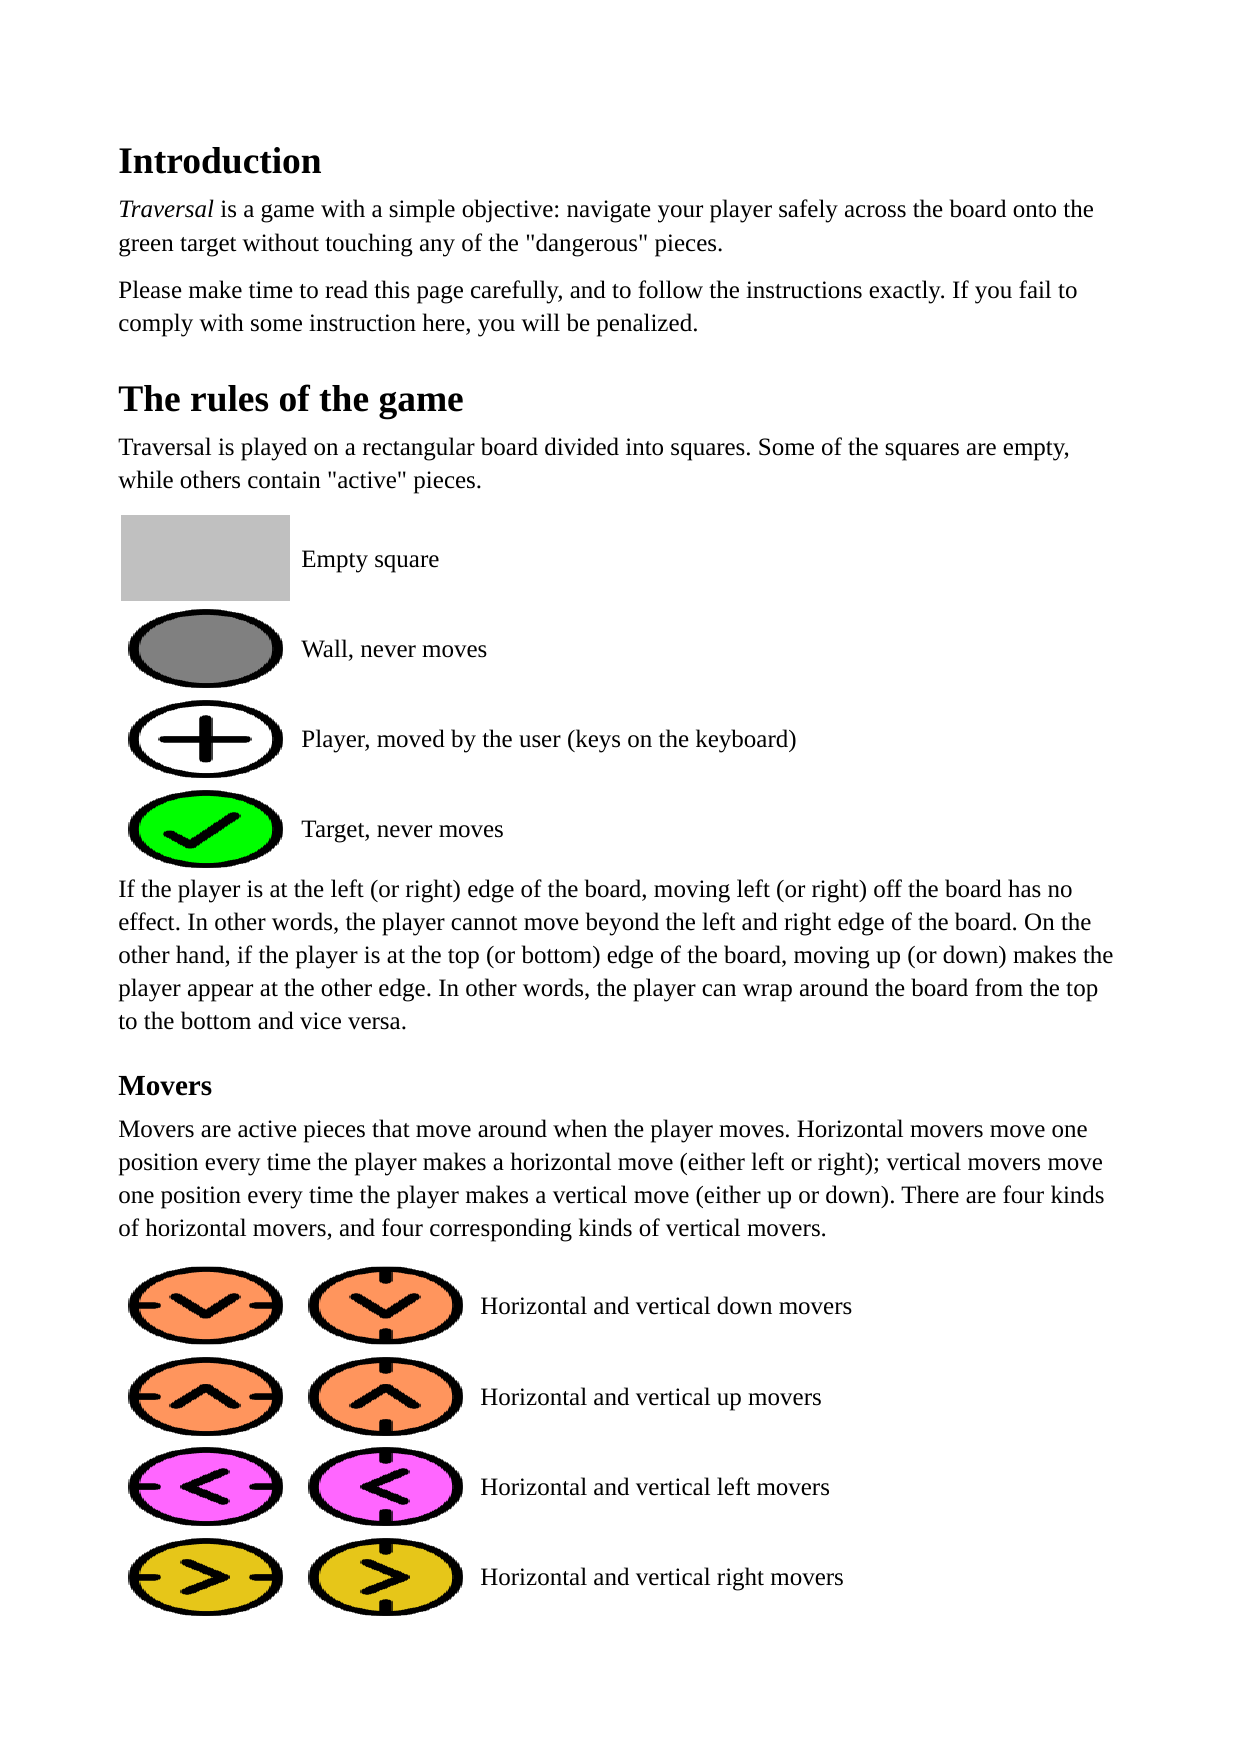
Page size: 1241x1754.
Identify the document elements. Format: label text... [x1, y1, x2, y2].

table_cell [118, 1351, 298, 1441]
picture [121, 606, 290, 691]
subtitle The rules of the game [118, 377, 1122, 420]
table_header Horizontal and vertical down movers [477, 1261, 1122, 1351]
table_cell Target, never moves [298, 784, 1122, 874]
table_cell Horizontal and vertical left movers [477, 1441, 1122, 1531]
text Traversal is played on a rectangular board divided into squares. Some of the squares are empty, while others contain "active" pieces. [118, 432, 1122, 494]
picture [121, 1444, 290, 1529]
table_cell [118, 784, 298, 874]
table_cell [298, 1441, 477, 1531]
table_header [298, 1261, 477, 1351]
picture [301, 1444, 470, 1529]
picture [301, 1263, 470, 1348]
table_cell Wall, never moves [298, 603, 1122, 693]
text Traversal is a game with a simple objective: navigate your player safely across the board onto the green target without touching any of the "dangerous" pieces. [118, 194, 1122, 256]
subtitle Introduction [118, 139, 1122, 182]
text Movers are active pieces that move around when the player moves. Horizontal movers move one position every time the player makes a horizontal move (either left or right); vertical movers move one position every time the player makes a vertical move (either up or down). There are four kinds of horizontal movers, and four corresponding kinds of vertical movers. [118, 1114, 1122, 1242]
table_cell Player, moved by the user (keys on the keyboard) [298, 693, 1122, 783]
text Please make time to read this page carefully, and to follow the instructions exactly. If you fail to comply with some instruction here, you will be penalized. [118, 275, 1122, 337]
table_cell Horizontal and vertical up movers [477, 1351, 1122, 1441]
picture [121, 696, 290, 781]
table_cell [118, 603, 298, 693]
table_header [118, 1261, 298, 1351]
table_header Empty square [298, 513, 1122, 603]
text If the player is at the left (or right) edge of the board, moving left (or right) off the board has no effect. In other words, the player cannot move beyond the left and right edge of the board. On the other hand, if the player is at the top (or bottom) edge of the board, moving up (or down) makes the player appear at the other edge. In other words, the player can wrap around the board from the top to the bottom and vice versa. [118, 874, 1122, 1034]
table_header [118, 513, 298, 603]
picture [121, 1534, 290, 1619]
picture [121, 786, 290, 871]
picture [301, 1353, 470, 1439]
table_cell [298, 1531, 477, 1622]
table_cell [298, 1351, 477, 1441]
picture [121, 1263, 290, 1348]
picture [121, 1353, 290, 1439]
table_cell [118, 693, 298, 783]
table_cell [118, 1441, 298, 1531]
subtitle Movers [118, 1068, 1122, 1102]
picture [121, 515, 290, 601]
table_cell [118, 1531, 298, 1622]
picture [301, 1534, 470, 1619]
table_cell Horizontal and vertical right movers [477, 1531, 1122, 1622]
